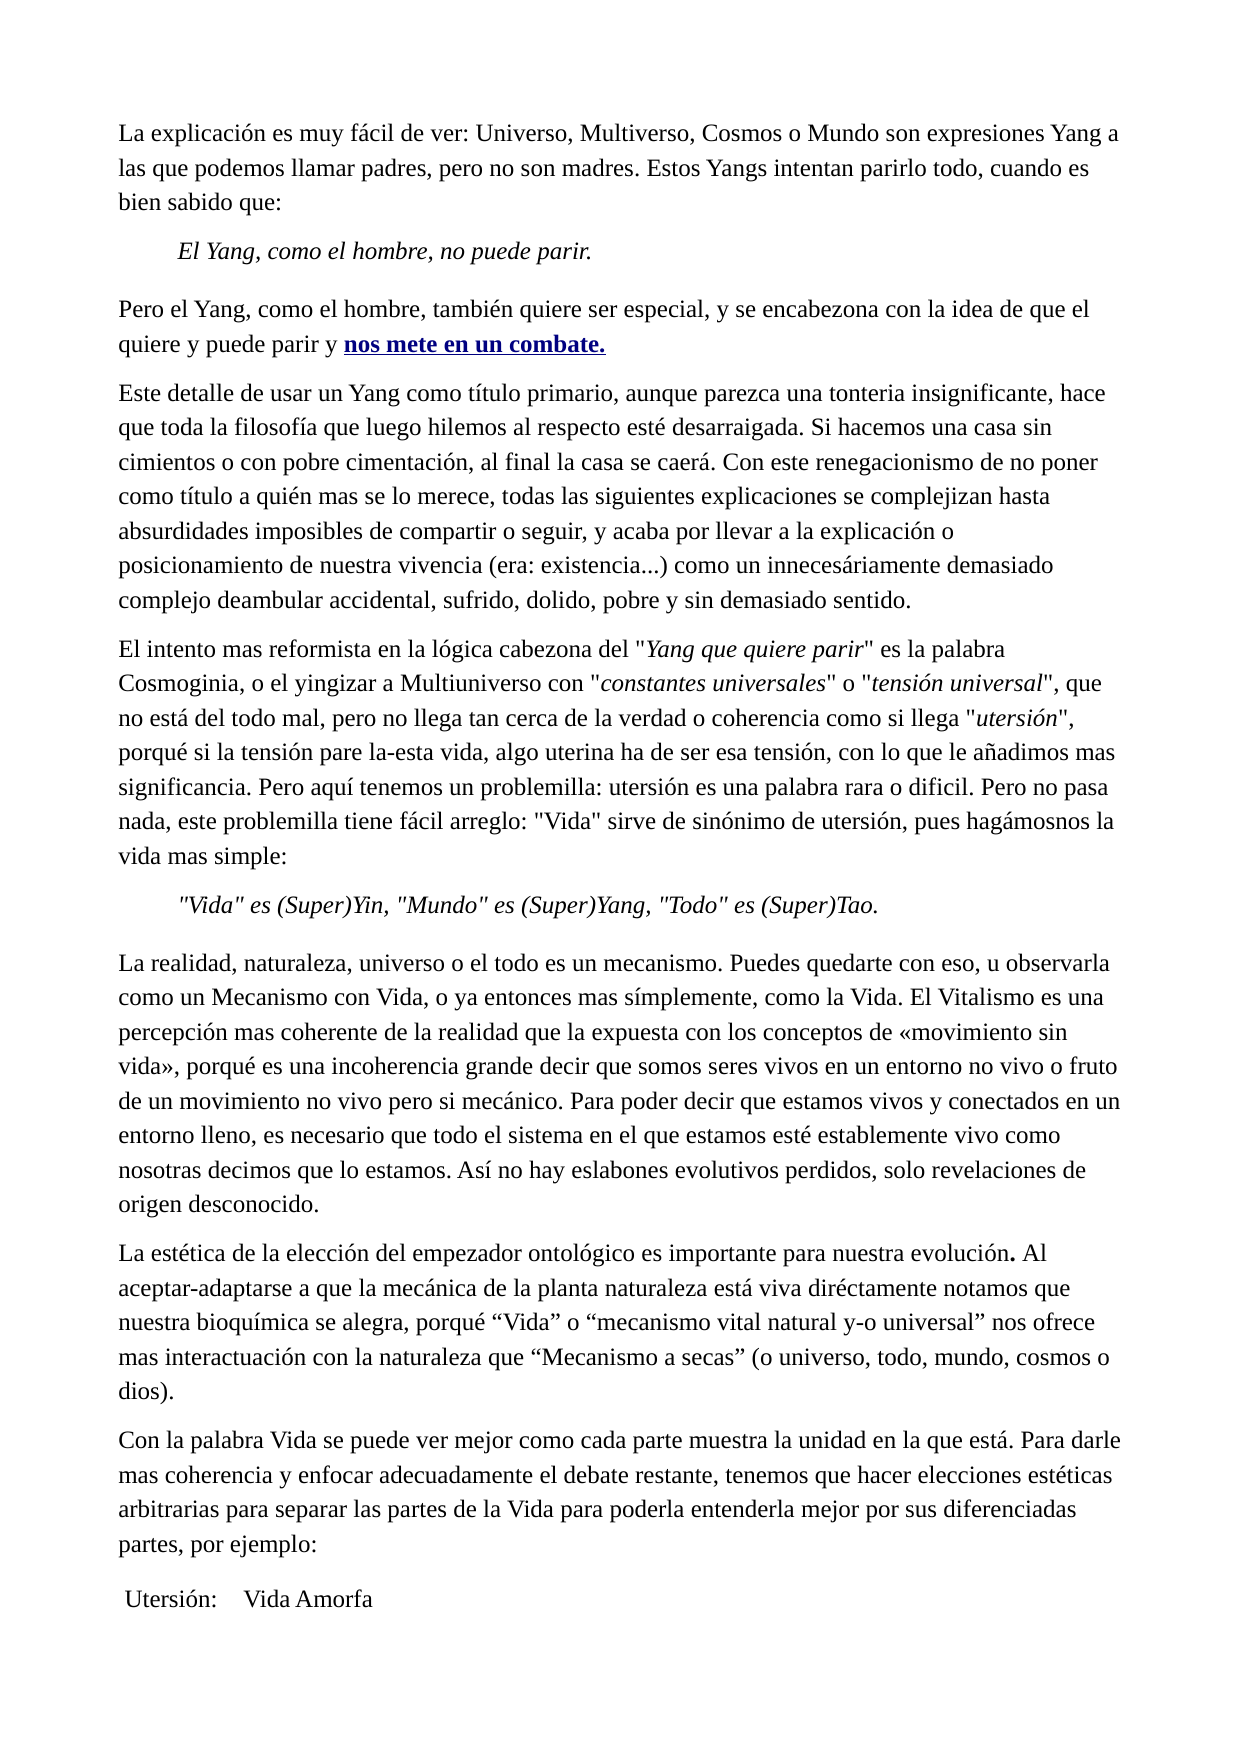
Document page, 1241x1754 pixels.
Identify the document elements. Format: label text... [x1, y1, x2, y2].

text La explicación es muy fácil de ver: Universo, Multiverso, Cosmos o Mundo son expresiones Yang a las que podemos llamar padres, pero no son madres. Estos Yangs intentan parirlo todo, cuando es bien sabido que: [118, 118, 1122, 216]
table_header Vida Amorfa [237, 1578, 473, 1619]
text La estética de la elección del empezador ontológico es importante para nuestra evolución. Al aceptar-adaptarse a que la mecánica de la planta naturaleza está viva diréctamente notamos que nuestra bioquímica se alegra, porqué “Vida” o “mecanismo vital natural y-o universal” nos ofrece mas interactuación con la naturaleza que “Mecanismo a secas” (o universo, todo, mundo, cosmos o dios). [118, 1238, 1122, 1405]
text El Yang, como el hombre, no puede parir. [177, 236, 1063, 265]
text La realidad, naturaleza, universo o el todo es un mecanismo. Puedes quedarte con eso, u observarla como un Mecanismo con Vida, o ya entonces mas símplemente, como la Vida. El Vitalismo es una percepción mas coherente de la realidad que la expuesta con los conceptos de «movimiento sin vida», porqué es una incoherencia grande decir que somos seres vivos en un entorno no vivo o fruto de un movimiento no vivo pero si mecánico. Para poder decir que estamos vivos y conectados en un entorno lleno, es necesario que todo el sistema en el que estamos esté establemente vivo como nosotras decimos que lo estamos. Así no hay eslabones evolutivos perdidos, solo revelaciones de origen desconocido. [118, 948, 1122, 1218]
text Pero el Yang, como el hombre, también quiere ser especial, y se encabezona con la idea de que el quiere y puede parir y nos mete en un combate. [118, 294, 1122, 358]
text Este detalle de usar un Yang como título primario, aunque parezca una tonteria insignificante, hace que toda la filosofía que luego hilemos al respecto esté desarraigada. Si hacemos una casa sin cimientos o con pobre cimentación, al final la casa se caerá. Con este renegacionismo de no poner como título a quién mas se lo merece, todas las siguientes explicaciones se complejizan hasta absurdidades imposibles de compartir o seguir, y acaba por llevar a la explicación o posicionamiento de nuestra vivencia (era: existencia...) como un innecesáriamente demasiado complejo deambular accidental, sufrido, dolido, pobre y sin demasiado sentido. [118, 378, 1122, 613]
table_header Utersión: [118, 1578, 237, 1619]
text Con la palabra Vida se puede ver mejor como cada parte muestra la unidad en la que está. Para darle mas coherencia y enfocar adecuadamente el debate restante, tenemos que hacer elecciones estéticas arbitrarias para separar las partes de la Vida para poderla entenderla mejor por sus diferenciadas partes, por ejemplo: [118, 1425, 1122, 1558]
text El intento mas reformista en la lógica cabezona del "Yang que quiere parir" es la palabra Cosmoginia, o el yingizar a Multiuniverso con "constantes universales" o "tensión universal", que no está del todo mal, pero no llega tan cerca de la verdad o coherencia como si llega "utersión", porqué si la tensión pare la-esta vida, algo uterina ha de ser esa tensión, con lo que le añadimos mas significancia. Pero aquí tenemos un problemilla: utersión es una palabra rara o dificil. Pero no pasa nada, este problemilla tiene fácil arreglo: "Vida" sirve de sinónimo de utersión, pues hagámosnos la vida mas simple: [118, 634, 1122, 869]
text "Vida" es (Super)Yin, "Mundo" es (Super)Yang, "Todo" es (Super)Tao. [177, 890, 1063, 918]
